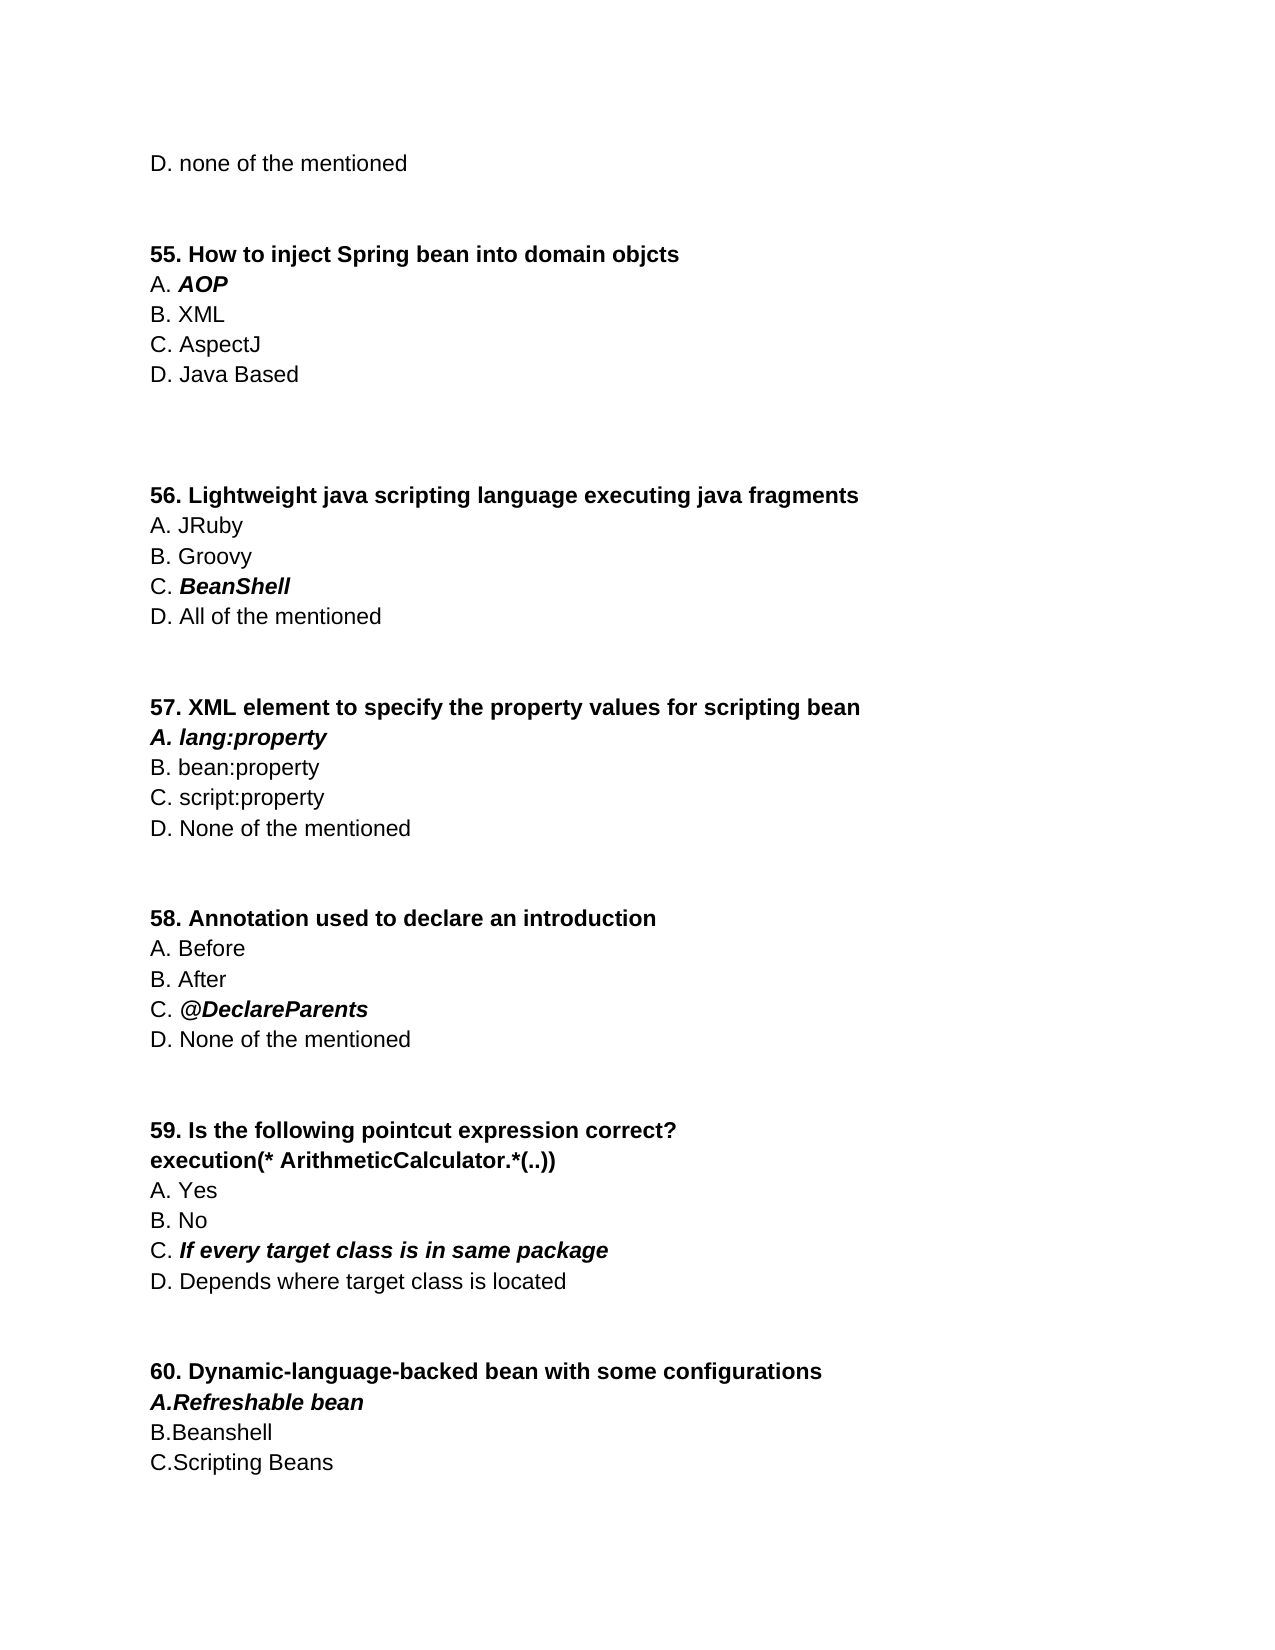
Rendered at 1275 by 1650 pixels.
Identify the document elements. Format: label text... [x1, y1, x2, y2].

text B. bean:property [150, 754, 1125, 781]
text A. Yes [150, 1177, 1125, 1203]
text 58. Annotation used to declare an introduction [150, 905, 1125, 932]
text 60. Dynamic-language-backed bean with some configurations [150, 1358, 1125, 1385]
text C.Scripting Beans [150, 1449, 1125, 1475]
text D. none of the mentioned [150, 150, 1125, 176]
text 57. XML element to specify the property values for scripting bean [150, 694, 1125, 720]
text B.Beanshell [150, 1419, 1125, 1445]
text D. Depends where target class is located [150, 1268, 1125, 1294]
text C. @DeclareParents [150, 996, 1125, 1022]
text A. JRuby [150, 512, 1125, 539]
text D. All of the mentioned [150, 603, 1125, 629]
text C. script:property [150, 784, 1125, 811]
text 56. Lightweight java scripting language executing java fragments [150, 482, 1125, 509]
text C. BeanShell [150, 573, 1125, 599]
text D. Java Based [150, 361, 1125, 388]
text C. If every target class is in same package [150, 1237, 1125, 1264]
text execution(* ArithmeticCalculator.*(..)) [150, 1147, 1125, 1173]
text D. None of the mentioned [150, 814, 1125, 841]
text A. Before [150, 935, 1125, 962]
text C. AspectJ [150, 331, 1125, 358]
text B. No [150, 1207, 1125, 1234]
text A. AOP [150, 271, 1125, 297]
text 59. Is the following pointcut expression correct? [150, 1117, 1125, 1143]
text D. None of the mentioned [150, 1026, 1125, 1052]
text A. lang:property [150, 724, 1125, 750]
text B. After [150, 966, 1125, 992]
text B. Groovy [150, 543, 1125, 569]
text A.Refreshable bean [150, 1388, 1125, 1415]
text B. XML [150, 301, 1125, 327]
text 55. How to inject Spring bean into domain objcts [150, 241, 1125, 267]
